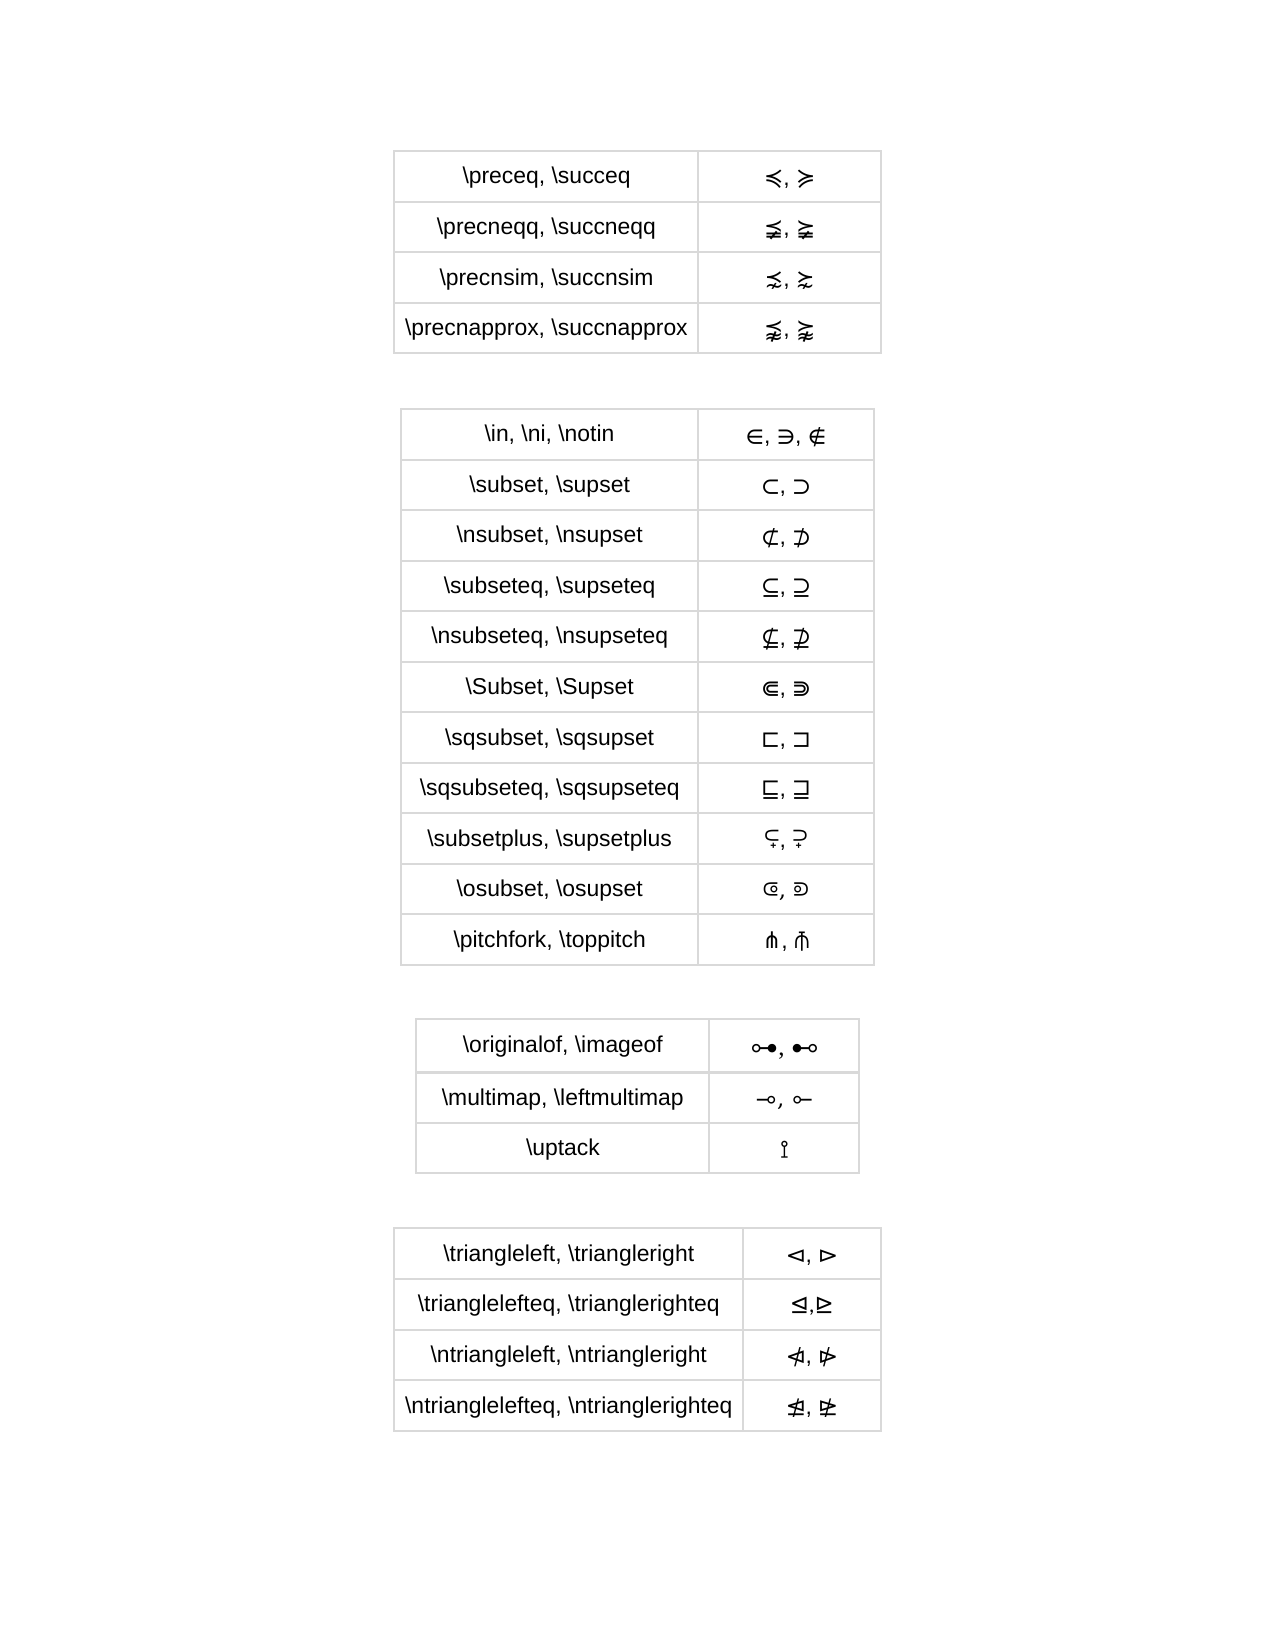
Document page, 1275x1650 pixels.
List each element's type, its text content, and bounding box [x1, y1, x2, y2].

table_cell ⊸, ⟜ [710, 1074, 858, 1122]
table_cell ⪹, ⪺ [699, 304, 880, 352]
table_header ⊲, ⊳ [744, 1229, 880, 1278]
table_cell ⋪, ⋫ [744, 1331, 880, 1379]
table_cell ⋔, ⫚ [699, 915, 873, 963]
table_cell \multimap, \leftmultimap [417, 1074, 708, 1122]
table_cell \pitchfork, \toppitch [402, 915, 697, 963]
table_cell ⋐, ⋑ [699, 663, 873, 711]
table_cell ⊈, ⊉ [699, 612, 873, 661]
table_cell ⟃, ⟄ [699, 865, 873, 913]
table_cell \uptack [417, 1124, 708, 1172]
table_header \in, \ni, \notin [402, 410, 697, 458]
table_cell ≼, ≽ [699, 152, 880, 201]
table_cell ⪿, ⫀ [699, 814, 873, 863]
table_cell ⋬, ⋭ [744, 1381, 880, 1429]
table_cell \osubset, \osupset [402, 865, 697, 913]
table_cell \subseteq, \supseteq [402, 562, 697, 610]
table_cell ⊏, ⊐ [699, 713, 873, 762]
table_header ⊶, ⊷ [710, 1020, 858, 1071]
table_cell \nsubseteq, \nsupseteq [402, 612, 697, 661]
table_cell \nsubset, \nsupset [402, 511, 697, 559]
table_cell ⊆, ⊇ [699, 562, 873, 610]
table_header \triangleleft, \triangleright [395, 1229, 742, 1278]
table_cell \sqsubset, \sqsupset [402, 713, 697, 762]
table_cell ⊄, ⊅ [699, 511, 873, 559]
table_cell \subsetplus, \supsetplus [402, 814, 697, 863]
table_header \originalof, \imageof [417, 1020, 708, 1071]
table_cell \precnsim, \succnsim [395, 253, 697, 302]
table_cell ⪵, ⪶ [699, 203, 880, 251]
table_cell \sqsubseteq, \sqsupseteq [402, 764, 697, 812]
table_cell ⟟ [710, 1124, 858, 1172]
table_cell ⊴,⊵ [744, 1280, 880, 1328]
table_cell \preceq, \succeq [395, 152, 697, 201]
table_cell ⊑, ⊒ [699, 764, 873, 812]
table_cell \ntriangleleft, \ntriangleright [395, 1331, 742, 1379]
table_cell \subset, \supset [402, 461, 697, 509]
table_header ∈, ∋, ∉ [699, 410, 873, 458]
table_cell \Subset, \Supset [402, 663, 697, 711]
table_cell ⊂, ⊃ [699, 461, 873, 509]
table_cell \precneqq, \succneqq [395, 203, 697, 251]
table_cell \trianglelefteq, \trianglerighteq [395, 1280, 742, 1328]
table_cell ⋨, ⋩ [699, 253, 880, 302]
table_cell \precnapprox, \succnapprox [395, 304, 697, 352]
table_cell \ntrianglelefteq, \ntrianglerighteq [395, 1381, 742, 1429]
